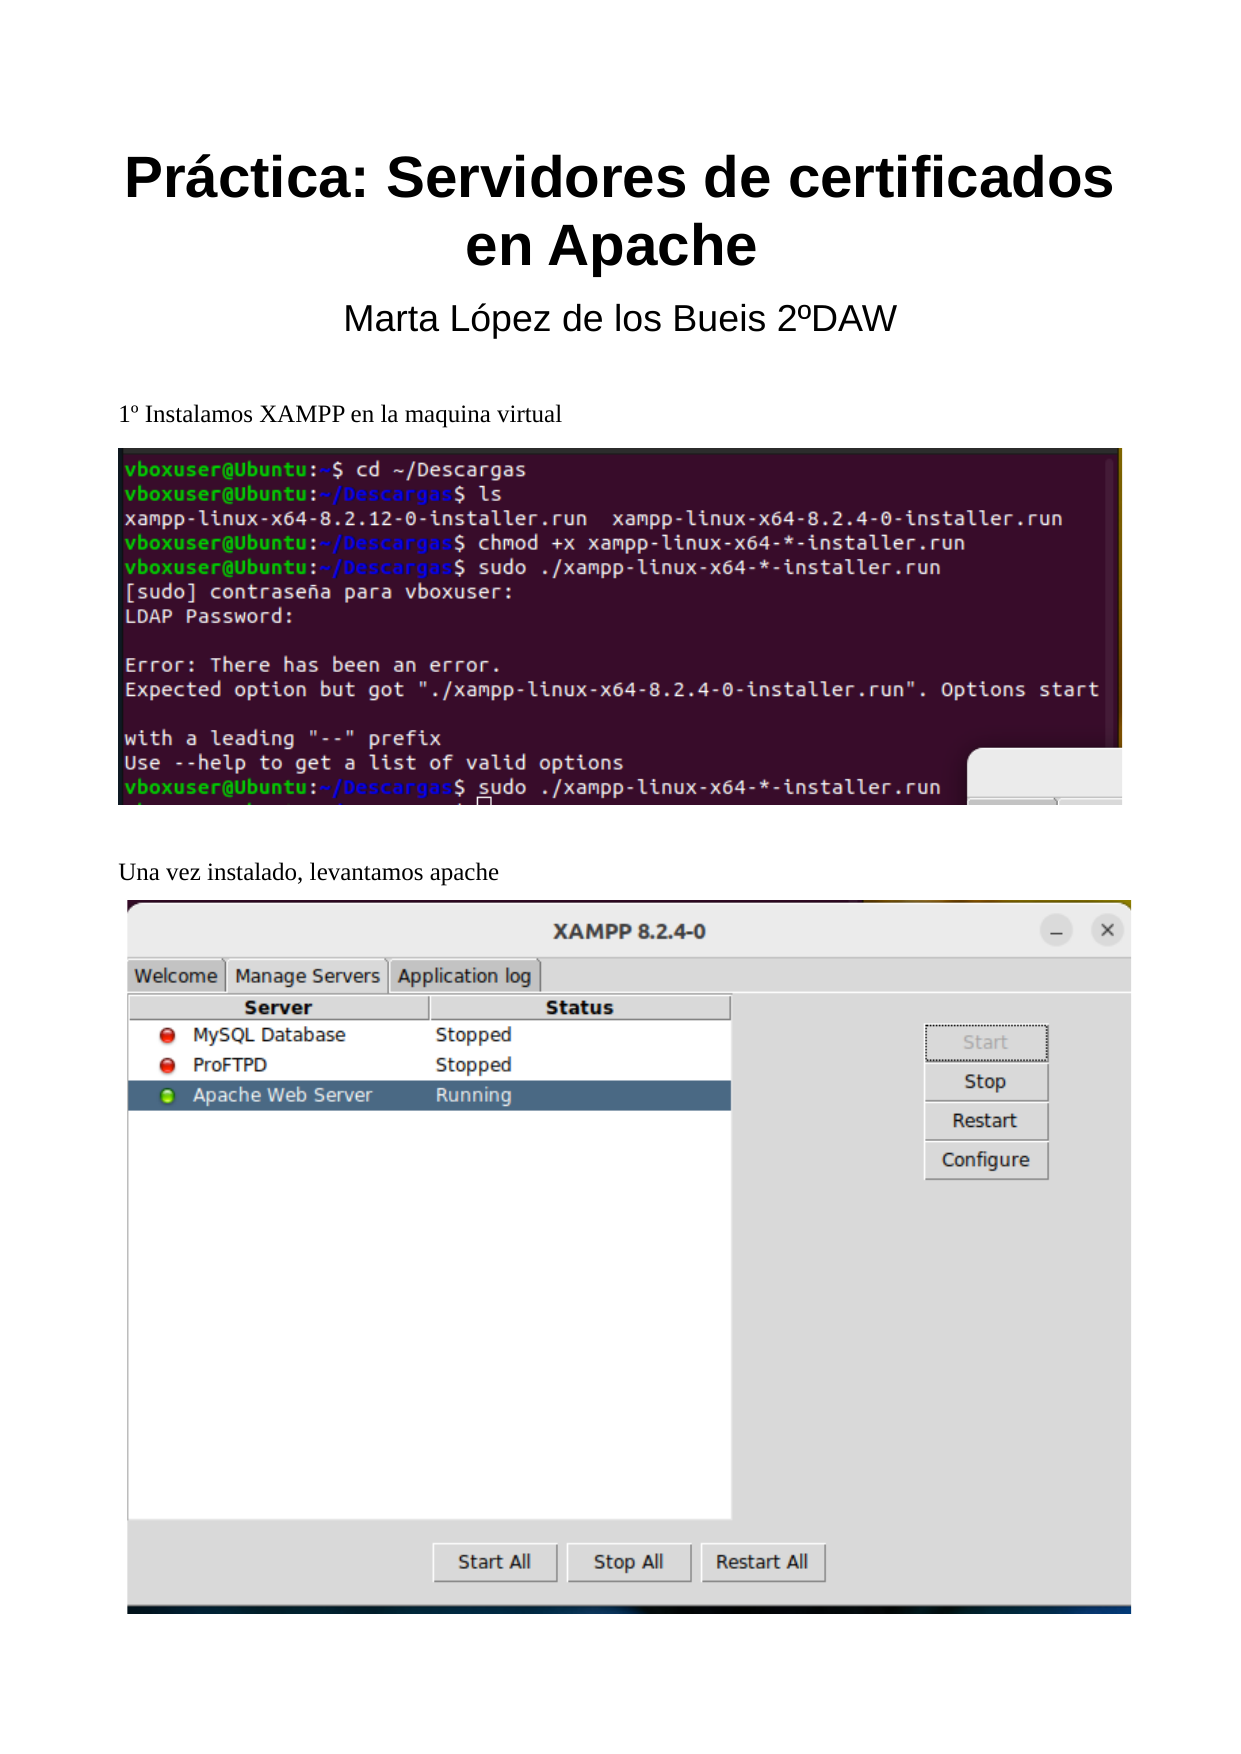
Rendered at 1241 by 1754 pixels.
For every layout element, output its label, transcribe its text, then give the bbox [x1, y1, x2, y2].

title Práctica: Servidores de certificados en Apache [118, 143, 1122, 277]
subtitle Marta López de los Bueis 2ºDAW [118, 296, 1122, 339]
text 1º Instalamos XAMPP en la maquina virtual [118, 399, 1122, 428]
picture [127, 900, 1132, 1614]
picture [118, 448, 1123, 805]
text Una vez instalado, levantamos apache [118, 857, 1122, 885]
